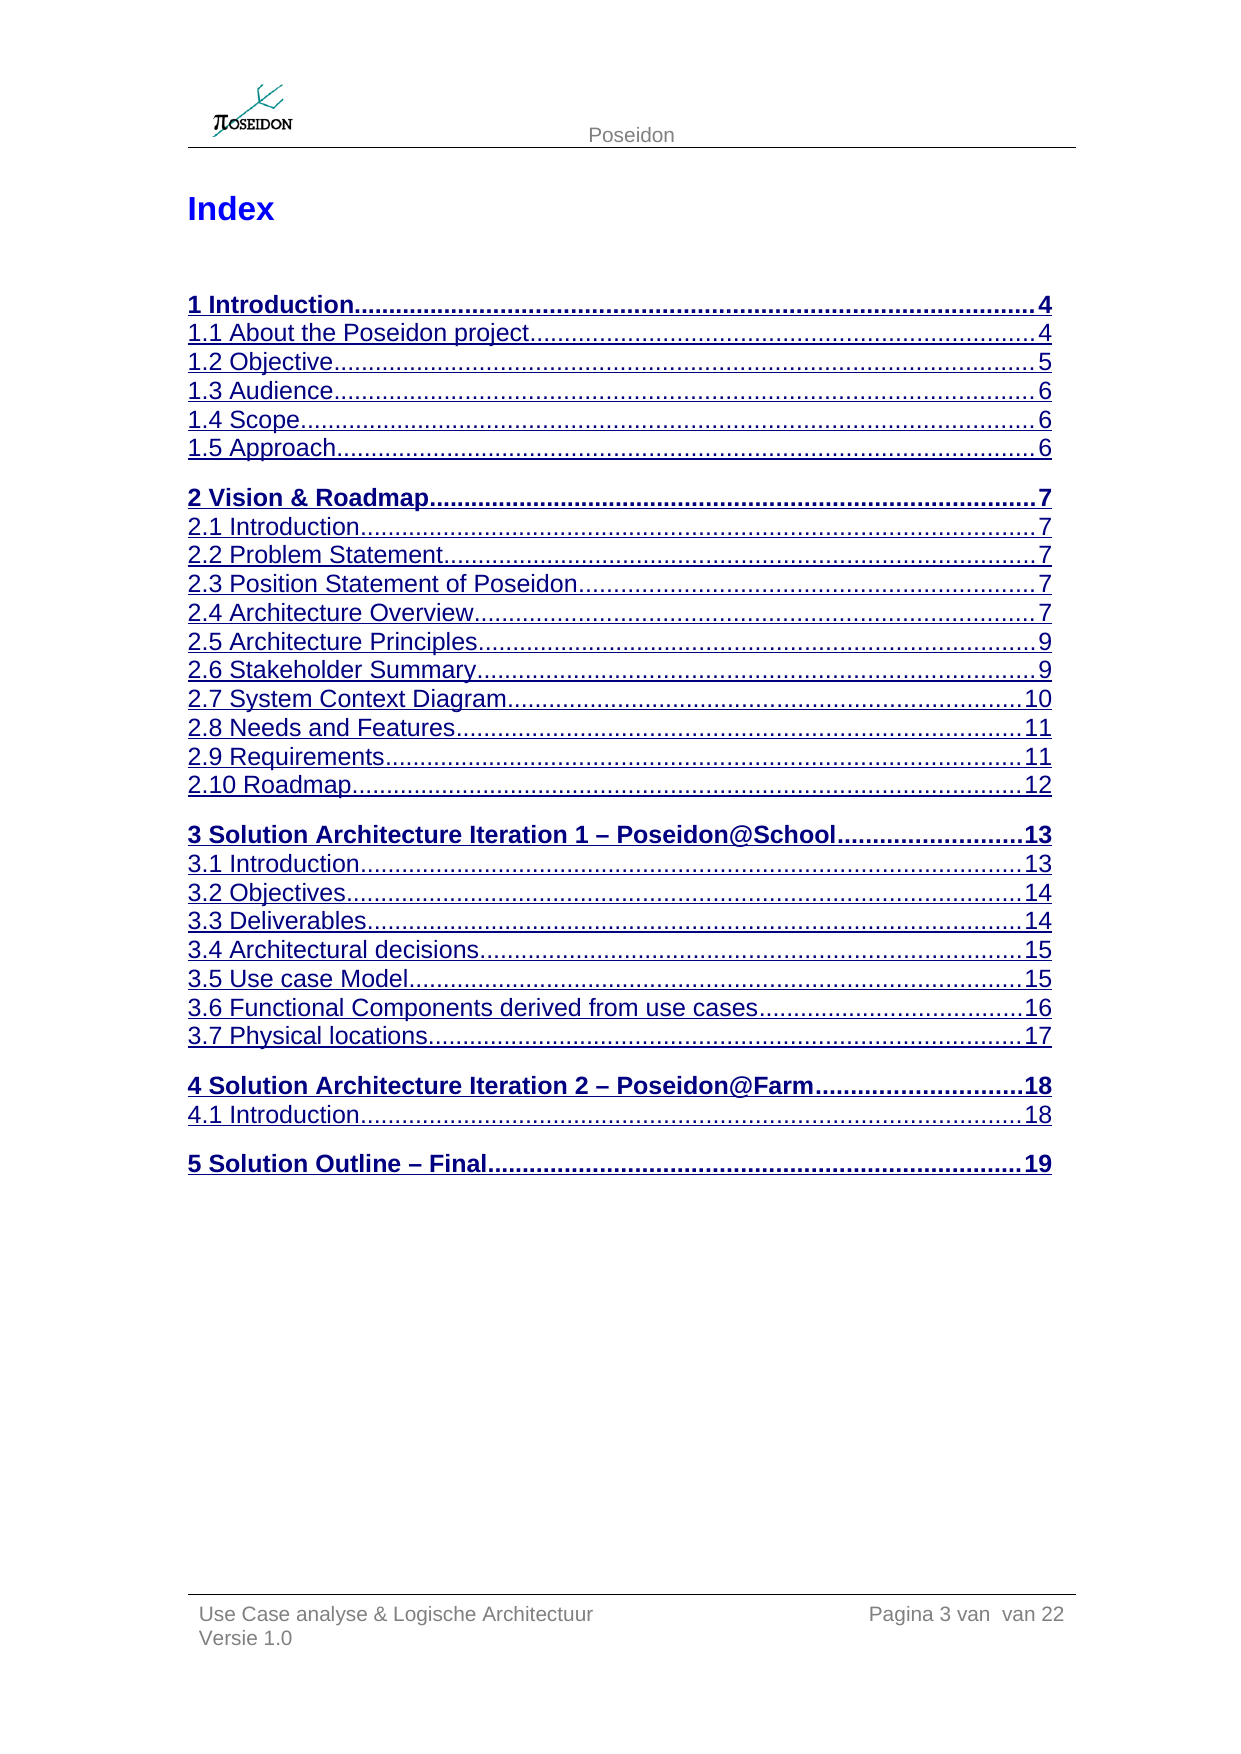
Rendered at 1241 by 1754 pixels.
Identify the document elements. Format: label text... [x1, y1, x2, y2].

text 2.1 Introduction 7 [187, 512, 1053, 541]
text Index [187, 189, 1053, 228]
text 2.2 Problem Statement 7 [187, 541, 1053, 569]
text 1.1 About the Poseidon project 4 [187, 318, 1053, 347]
text 2.10 Roadmap 12 [187, 771, 1053, 799]
text 4.1 Introduction 18 [187, 1100, 1053, 1128]
text 2.3 Position Statement of Poseidon 7 [187, 569, 1053, 598]
text 3.6 Functional Components derived from use cases 16 [187, 993, 1053, 1021]
text 3.2 Objectives 14 [187, 878, 1053, 906]
text 1.4 Scope 6 [187, 405, 1053, 433]
text 3.1 Introduction 13 [187, 849, 1053, 878]
text 1 Introduction 4 [187, 290, 1053, 318]
text 3.4 Architectural decisions 15 [187, 935, 1053, 964]
text 1.3 Audience 6 [187, 376, 1053, 405]
text 1.2 Objective 5 [187, 347, 1053, 376]
picture [198, 75, 304, 147]
text 3.3 Deliverables 14 [187, 906, 1053, 935]
text 2.4 Architecture Overview 7 [187, 598, 1053, 627]
text 2.5 Architecture Principles 9 [187, 627, 1053, 656]
text 2 Vision & Roadmap 7 [187, 483, 1053, 512]
text 4 Solution Architecture Iteration 2 – Poseidon@Farm 18 [187, 1071, 1053, 1100]
text 2.8 Needs and Features 11 [187, 713, 1053, 742]
text 3.7 Physical locations 17 [187, 1021, 1053, 1050]
text 2.9 Requirements 11 [187, 742, 1053, 771]
text 5 Solution Outline – Final 19 [187, 1149, 1053, 1178]
text 1.5 Approach 6 [187, 433, 1053, 462]
text 2.6 Stakeholder Summary 9 [187, 656, 1053, 684]
text 3.5 Use case Model 15 [187, 964, 1053, 993]
text 3 Solution Architecture Iteration 1 – Poseidon@School 13 [187, 820, 1053, 849]
text 2.7 System Context Diagram 10 [187, 684, 1053, 713]
